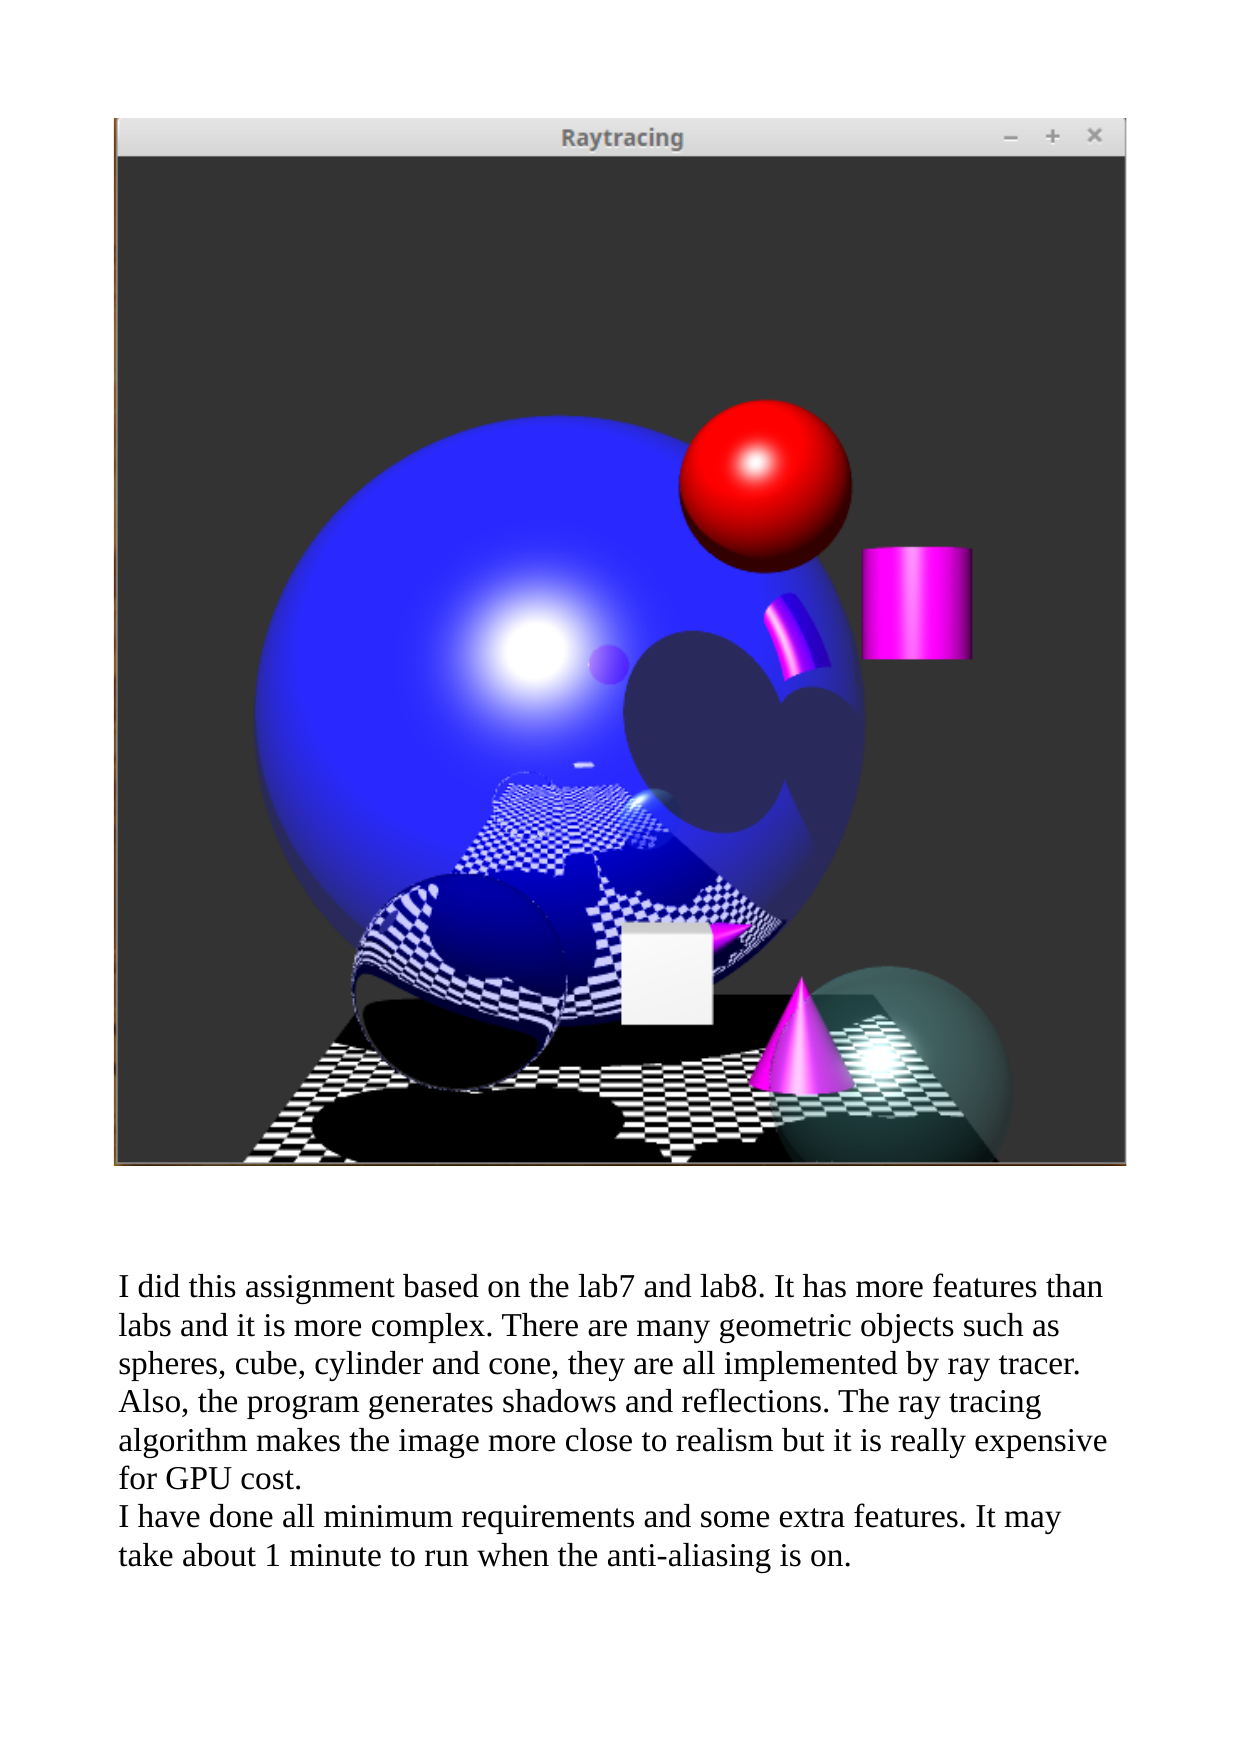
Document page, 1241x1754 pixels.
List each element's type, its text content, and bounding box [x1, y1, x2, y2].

picture [113, 118, 1127, 1166]
text I have done all minimum requirements and some extra features. It may take about 1 minute to run when the anti-aliasing is on. [118, 1496, 1122, 1573]
text I did this assignment based on the lab7 and lab8. It has more features than labs and it is more complex. There are many geometric objects such as spheres, cube, cylinder and cone, they are all implemented by ray tracer. Also, the program generates shadows and reflections. The ray tracing algorithm makes the image more close to realism but it is really expensive for GPU cost. [118, 1266, 1122, 1496]
